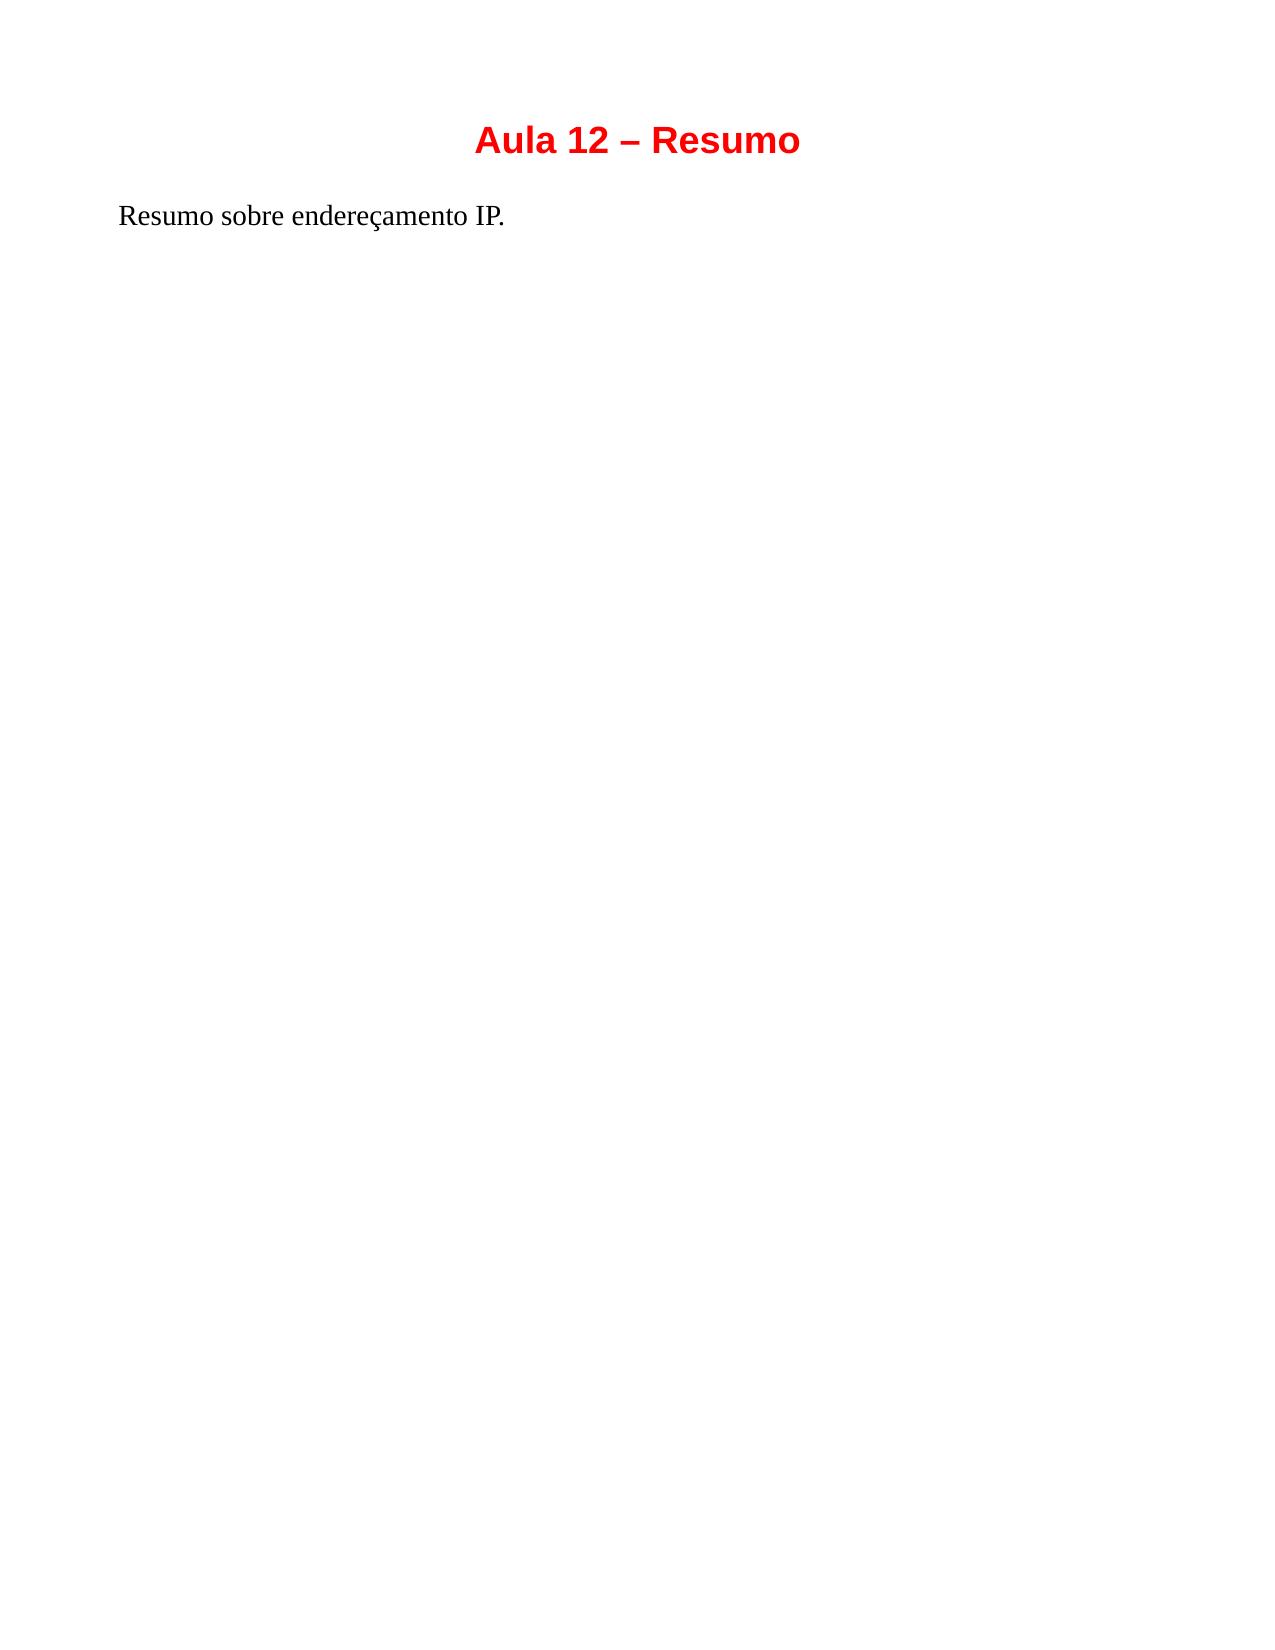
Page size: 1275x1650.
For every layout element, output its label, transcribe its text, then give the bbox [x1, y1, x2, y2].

text Resumo sobre endereçamento IP. [118, 198, 1157, 232]
subtitle Aula 12 – Resumo [118, 118, 1157, 162]
